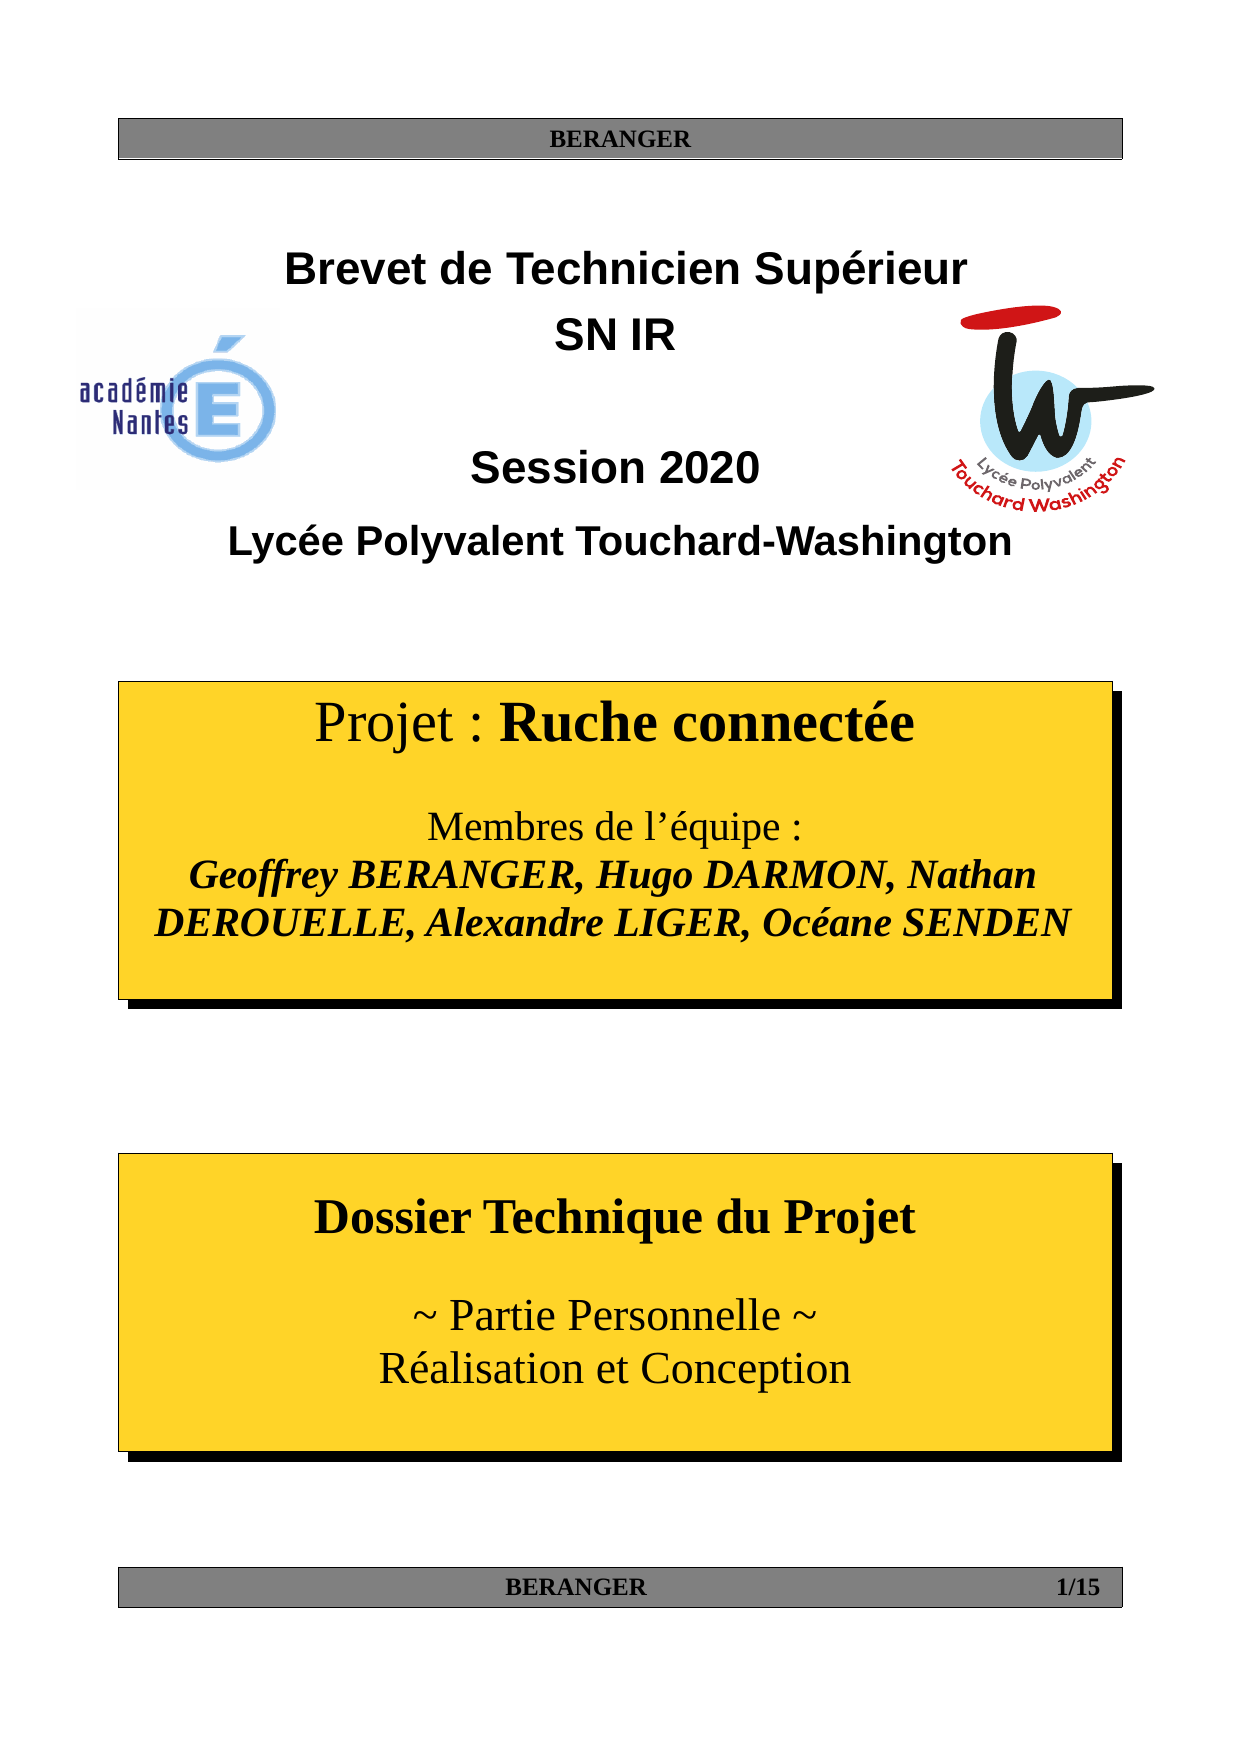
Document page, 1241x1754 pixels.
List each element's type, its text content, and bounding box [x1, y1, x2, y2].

text SN IR [118, 307, 1122, 360]
table_header Dossier Technique du Projet ~ Partie Personnelle ~ Réalisation et Conception [119, 1154, 1112, 1451]
picture [76, 308, 280, 490]
text Session 2020 [118, 441, 1122, 493]
title Brevet de Technicien Supérieur [118, 242, 1122, 294]
text Lycée Polyvalent Touchard-Washington [118, 516, 1122, 564]
table_header Projet : Ruche connectée Membres de l’équipe : Geoffrey BERANGER, Hugo DARMON, Nathan DEROUELLE, Alexandre LIGER, Océane SENDEN [119, 682, 1112, 999]
